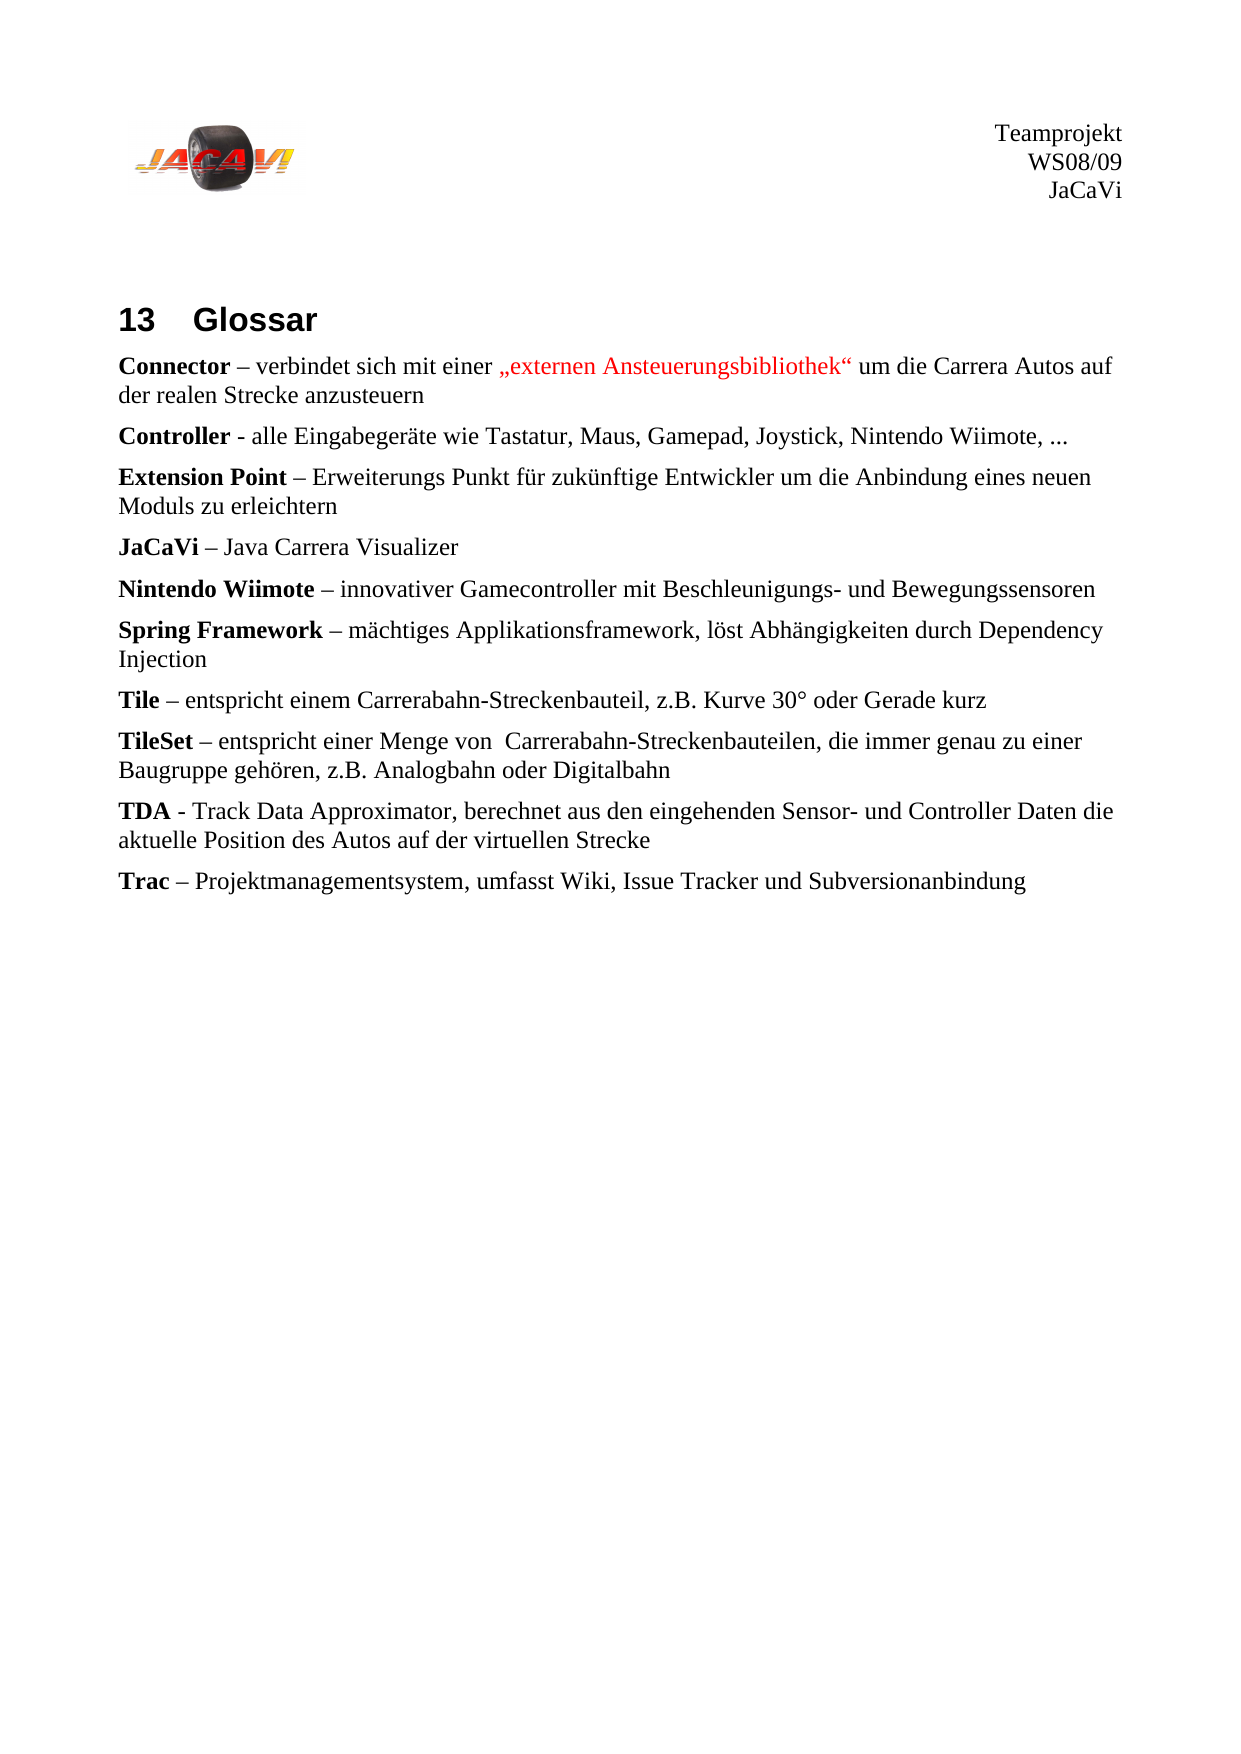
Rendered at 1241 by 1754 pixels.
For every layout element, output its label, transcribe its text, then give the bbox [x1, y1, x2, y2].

text Nintendo Wiimote – innovativer Gamecontroller mit Beschleunigungs- und Bewegungssensoren [118, 574, 1122, 602]
text JaCaVi – Java Carrera Visualizer [118, 532, 1122, 561]
text Tile – entspricht einem Carrerabahn-Streckenbauteil, z.B. Kurve 30° oder Gerade kurz [118, 685, 1122, 714]
subtitle Glossar [118, 300, 1122, 339]
text TileSet – entspricht einer Menge von Carrerabahn-Streckenbauteilen, die immer genau zu einer Baugruppe gehören, z.B. Analogbahn oder Digitalbahn [118, 726, 1122, 784]
text TDA - Track Data Approximator, berechnet aus den eingehenden Sensor- und Controller Daten die aktuelle Position des Autos auf der virtuellen Strecke [118, 796, 1122, 854]
picture [128, 120, 307, 195]
text Trac – Projektmanagementsystem, umfasst Wiki, Issue Tracker und Subversionanbindung [118, 866, 1122, 895]
text Spring Framework – mächtiges Applikationsframework, löst Abhängigkeiten durch Dependency Injection [118, 615, 1122, 672]
text Connector – verbindet sich mit einer „externen Ansteuerungsbibliothek“ um die Carrera Autos auf der realen Strecke anzusteuern [118, 351, 1122, 409]
text Controller - alle Eingabegeräte wie Tastatur, Maus, Gamepad, Joystick, Nintendo Wiimote, ... [118, 421, 1122, 450]
text Extension Point – Erweiterungs Punkt für zukünftige Entwickler um die Anbindung eines neuen Moduls zu erleichtern [118, 462, 1122, 520]
